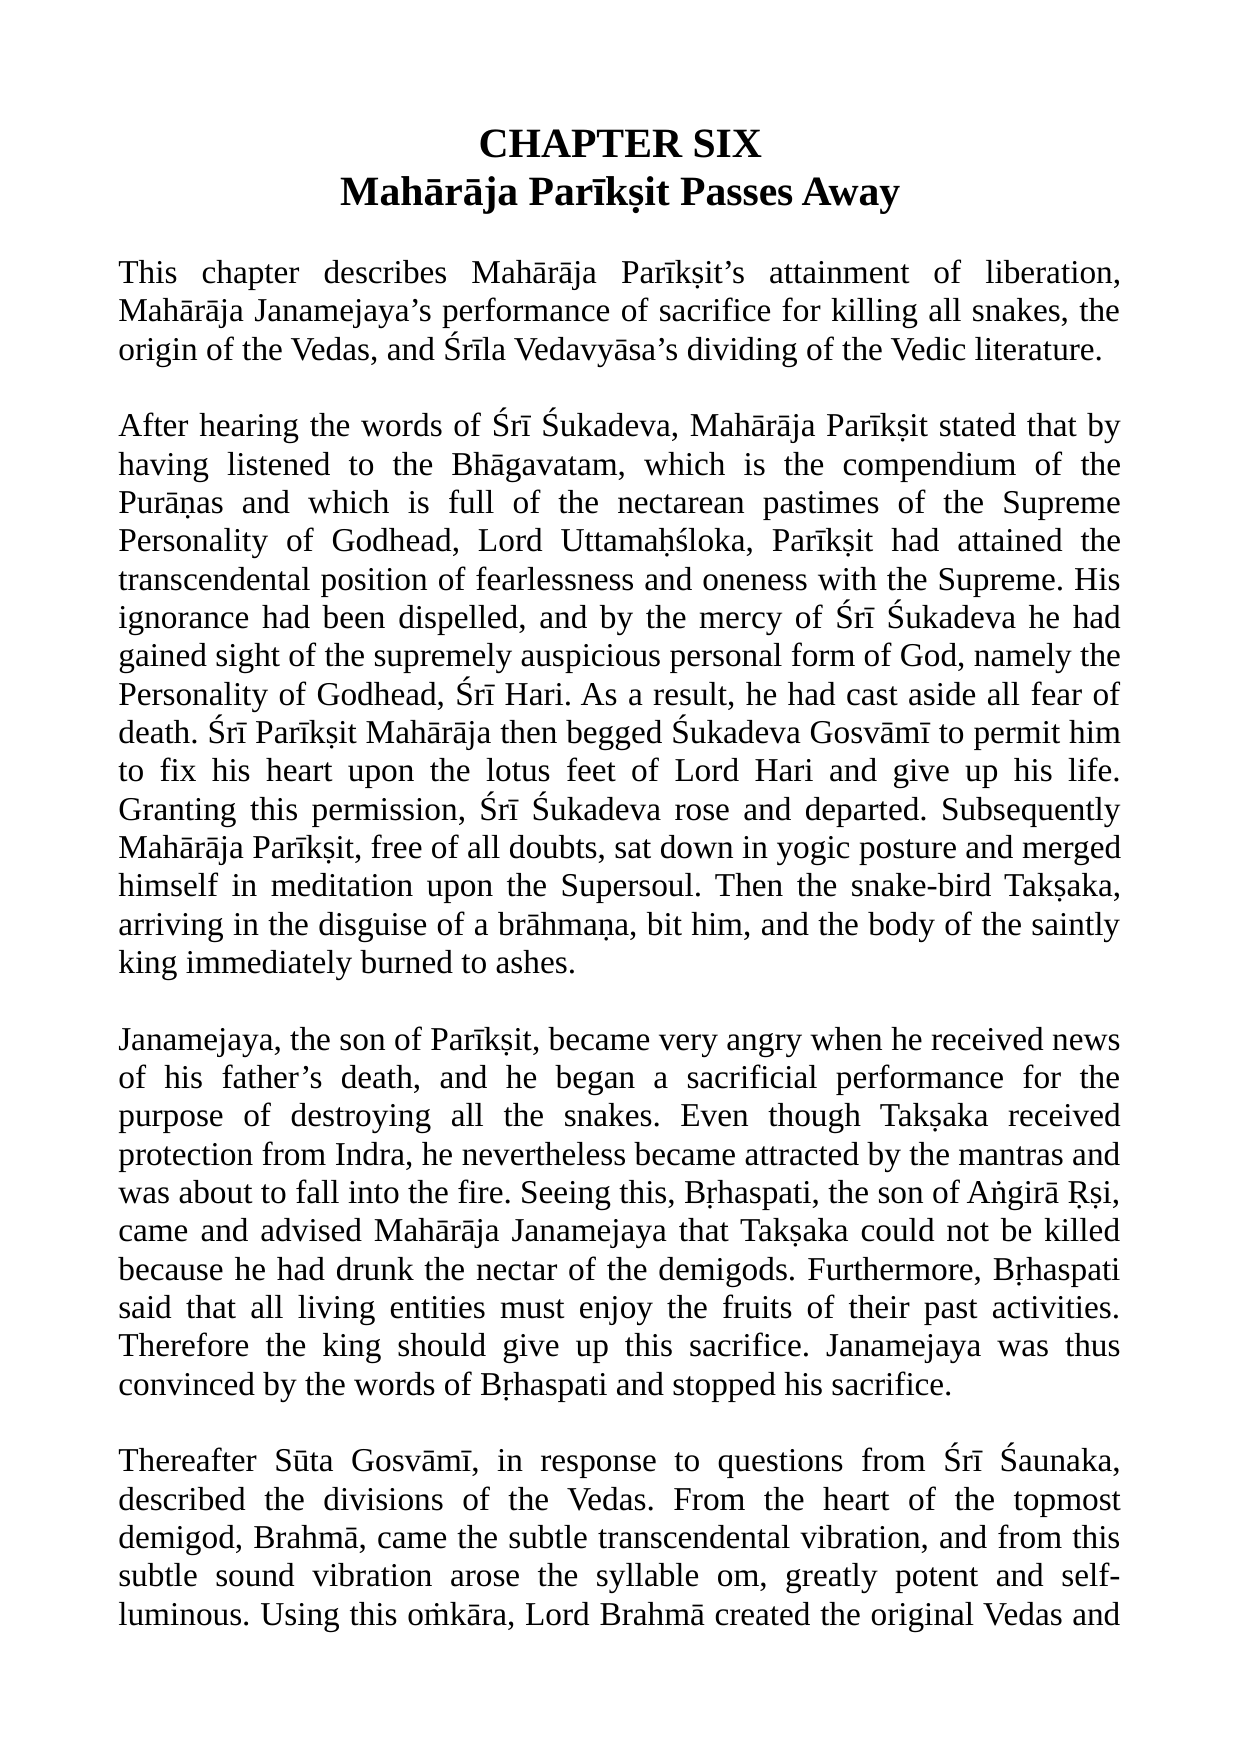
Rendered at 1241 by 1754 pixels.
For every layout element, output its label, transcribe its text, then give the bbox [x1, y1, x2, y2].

text Thereafter Sūta Gosvāmī, in response to questions from Śrī Śaunaka, described the divisions of the Vedas. From the heart of the topmost demigod, Brahmā, came the subtle transcendental vibration, and from this subtle sound vibration arose the syllable om, greatly potent and self-luminous. Using this oṁkāra, Lord Brahmā created the original Vedas and [118, 1441, 1122, 1632]
text Janamejaya, the son of Parīkṣit, became very angry when he received news of his father’s death, and he began a sacrificial performance for the purpose of destroying all the snakes. Even though Takṣaka received protection from Indra, he nevertheless became attracted by the mantras and was about to fall into the fire. Seeing this, Bṛhaspati, the son of Aṅgirā Ṛṣi, came and advised Mahārāja Janamejaya that Takṣaka could not be killed because he had drunk the nectar of the demigods. Furthermore, Bṛhaspati said that all living entities must enjoy the fruits of their past activities. Therefore the king should give up this sacrifice. Janamejaya was thus convinced by the words of Bṛhaspati and stopped his sacrifice. [118, 1019, 1122, 1402]
text Mahārāja Parīkṣit Passes Away [118, 166, 1122, 214]
text This chapter describes Mahārāja Parīkṣit’s attainment of liberation, Mahārāja Janamejaya’s performance of sacrifice for killing all snakes, the origin of the Vedas, and Śrīla Vedavyāsa’s dividing of the Vedic literature. [118, 252, 1122, 367]
text After hearing the words of Śrī Śukadeva, Mahārāja Parīkṣit stated that by having listened to the Bhāgavatam, which is the compendium of the Purāṇas and which is full of the nectarean pastimes of the Supreme Personality of Godhead, Lord Uttamaḥśloka, Parīkṣit had attained the transcendental position of fearlessness and oneness with the Supreme. His ignorance had been dispelled, and by the mercy of Śrī Śukadeva he had gained sight of the supremely auspicious personal form of God, namely the Personality of Godhead, Śrī Hari. As a result, he had cast aside all fear of death. Śrī Parīkṣit Mahārāja then begged Śukadeva Gosvāmī to permit him to fix his heart upon the lotus feet of Lord Hari and give up his life. Granting this permission, Śrī Śukadeva rose and departed. Subsequently Mahārāja Parīkṣit, free of all doubts, sat down in yogic posture and merged himself in meditation upon the Supersoul. Then the snake-bird Takṣaka, arriving in the disguise of a brāhmaṇa, bit him, and the body of the saintly king immediately burned to ashes. [118, 406, 1122, 981]
text CHAPTER SIX [118, 118, 1122, 166]
